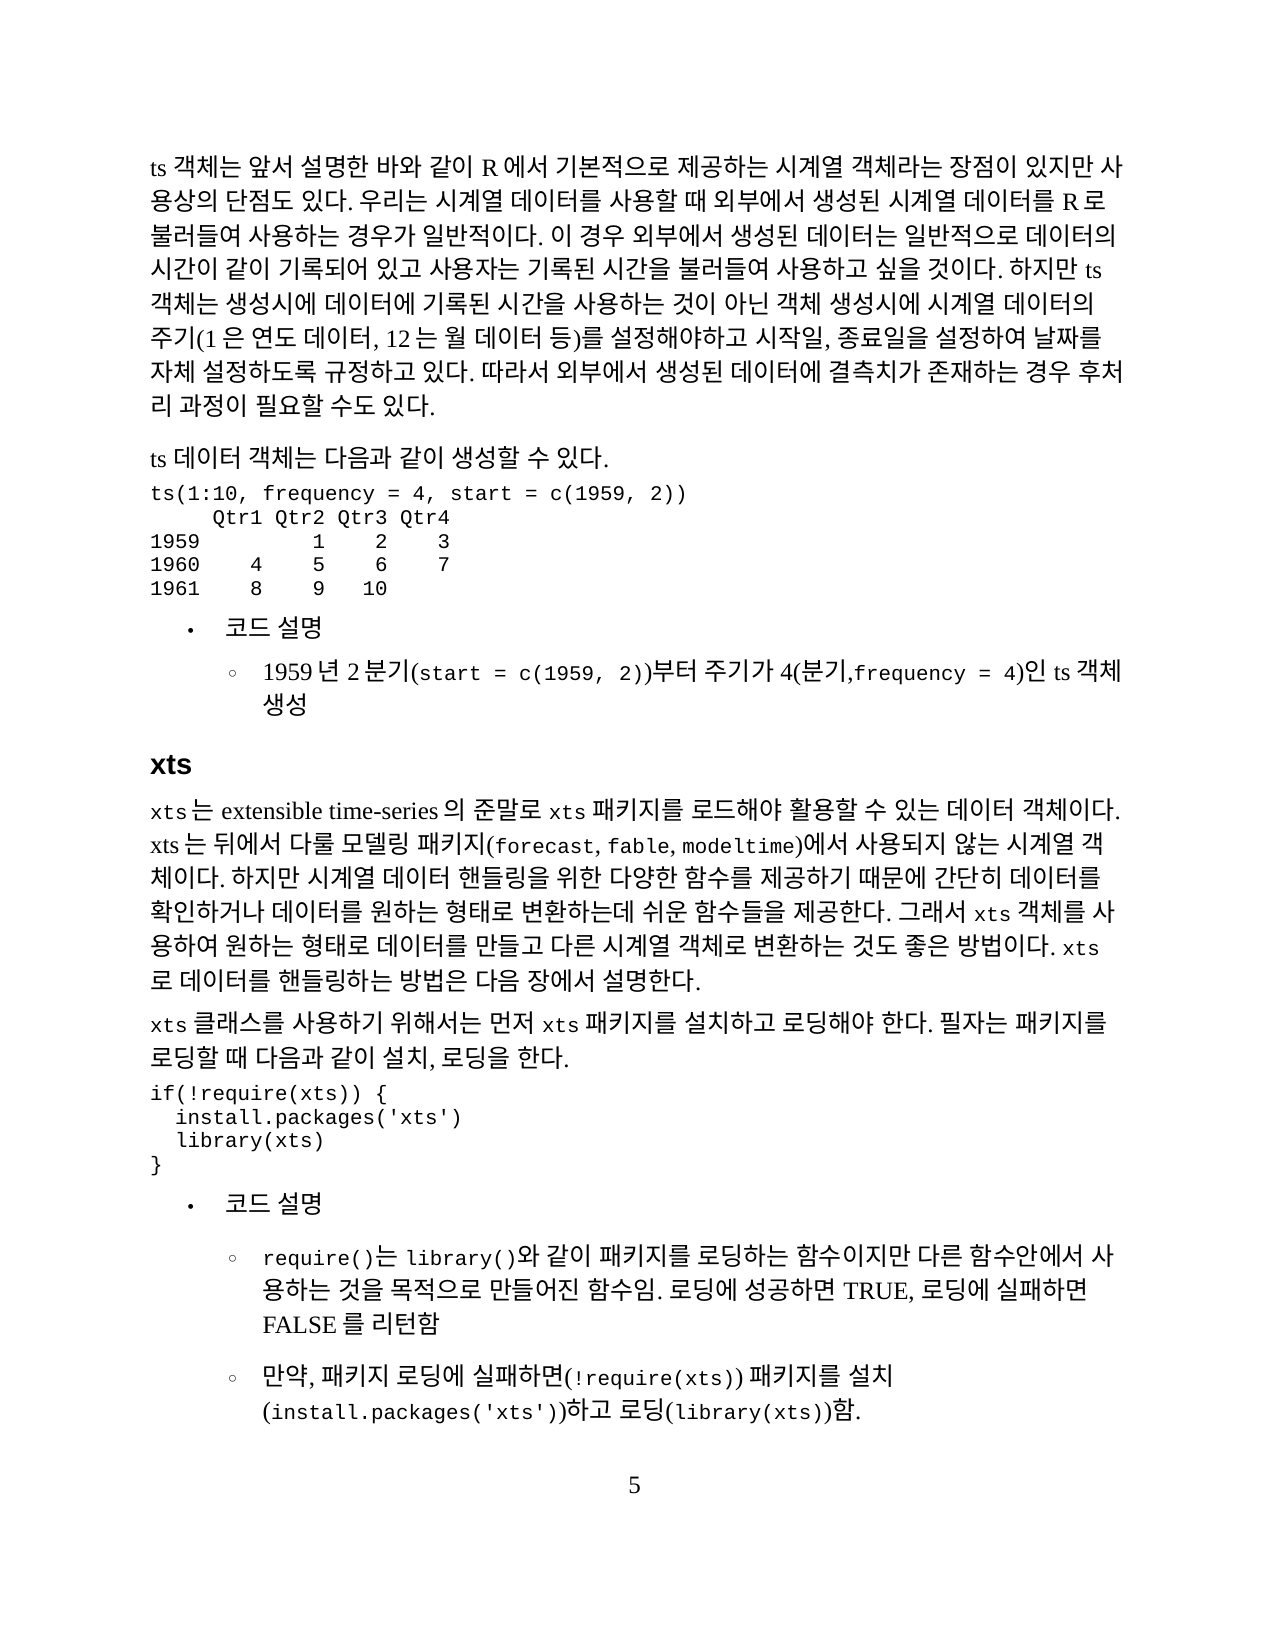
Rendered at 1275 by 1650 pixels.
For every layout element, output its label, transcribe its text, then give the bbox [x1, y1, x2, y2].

list 만약, 패키지 로딩에 실패하면(!require(xts)) 패키지를 설치(install.packages('xts'))하고 로딩(library(xts))함. [225, 1359, 1125, 1427]
list require()는 library()와 같이 패키지를 로딩하는 함수이지만 다른 함수안에서 사용하는 것을 목적으로 만들어진 함수임. 로딩에 성공하면 TRUE, 로딩에 실패하면 FALSE를 리턴함 [225, 1239, 1125, 1341]
text install.packages('xts') [150, 1107, 1125, 1131]
text ts 객체는 앞서 설명한 바와 같이 R에서 기본적으로 제공하는 시계열 객체라는 장점이 있지만 사용상의 단점도 있다. 우리는 시계열 데이터를 사용할 때 외부에서 생성된 시계열 데이터를 R로 불러들여 사용하는 경우가 일반적이다. 이 경우 외부에서 생성된 데이터는 일반적으로 데이터의 시간이 같이 기록되어 있고 사용자는 기록된 시간을 불러들여 사용하고 싶을 것이다. 하지만 ts 객체는 생성시에 데이터에 기록된 시간을 사용하는 것이 아닌 객체 생성시에 시계열 데이터의 주기(1은 연도 데이터, 12는 월 데이터 등)를 설정해야하고 시작일, 종료일을 설정하여 날짜를 자체 설정하도록 규정하고 있다. 따라서 외부에서 생성된 데이터에 결측치가 존재하는 경우 후처리 과정이 필요할 수도 있다. [150, 150, 1125, 422]
text } [150, 1154, 1125, 1178]
text xts는 extensible time-series의 준말로 xts 패키지를 로드해야 활용할 수 있는 데이터 객체이다. xts는 뒤에서 다룰 모델링 패키지(forecast, fable, modeltime)에서 사용되지 않는 시계열 객체이다. 하지만 시계열 데이터 핸들링을 위한 다양한 함수를 제공하기 때문에 간단히 데이터를 확인하거나 데이터를 원하는 형태로 변환하는데 쉬운 함수들을 제공한다. 그래서 xts 객체를 사용하여 원하는 형태로 데이터를 만들고 다른 시계열 객체로 변환하는 것도 좋은 방법이다. xts로 데이터를 핸들링하는 방법은 다음 장에서 설명한다. [150, 793, 1125, 997]
list 코드 설명 [187, 1187, 1125, 1221]
list 1959년 2분기(start = c(1959, 2))부터 주기가 4(분기,frequency = 4)인 ts 객체 생성 [225, 654, 1125, 722]
text if(!require(xts)) { [150, 1083, 1125, 1107]
text ts 데이터 객체는 다음과 같이 생성할 수 있다. [150, 440, 1125, 474]
subtitle xts [150, 747, 1125, 780]
text 1959 1 2 3 [150, 531, 1125, 554]
text 1960 4 5 6 7 [150, 554, 1125, 578]
text library(xts) [150, 1131, 1125, 1154]
text 1961 8 9 10 [150, 578, 1125, 602]
text ts(1:10, frequency = 4, start = c(1959, 2)) [150, 483, 1125, 507]
list 코드 설명 [187, 611, 1125, 645]
text xts 클래스를 사용하기 위해서는 먼저 xts 패키지를 설치하고 로딩해야 한다. 필자는 패키지를 로딩할 때 다음과 같이 설치, 로딩을 한다. [150, 1006, 1125, 1074]
text Qtr1 Qtr2 Qtr3 Qtr4 [150, 507, 1125, 531]
